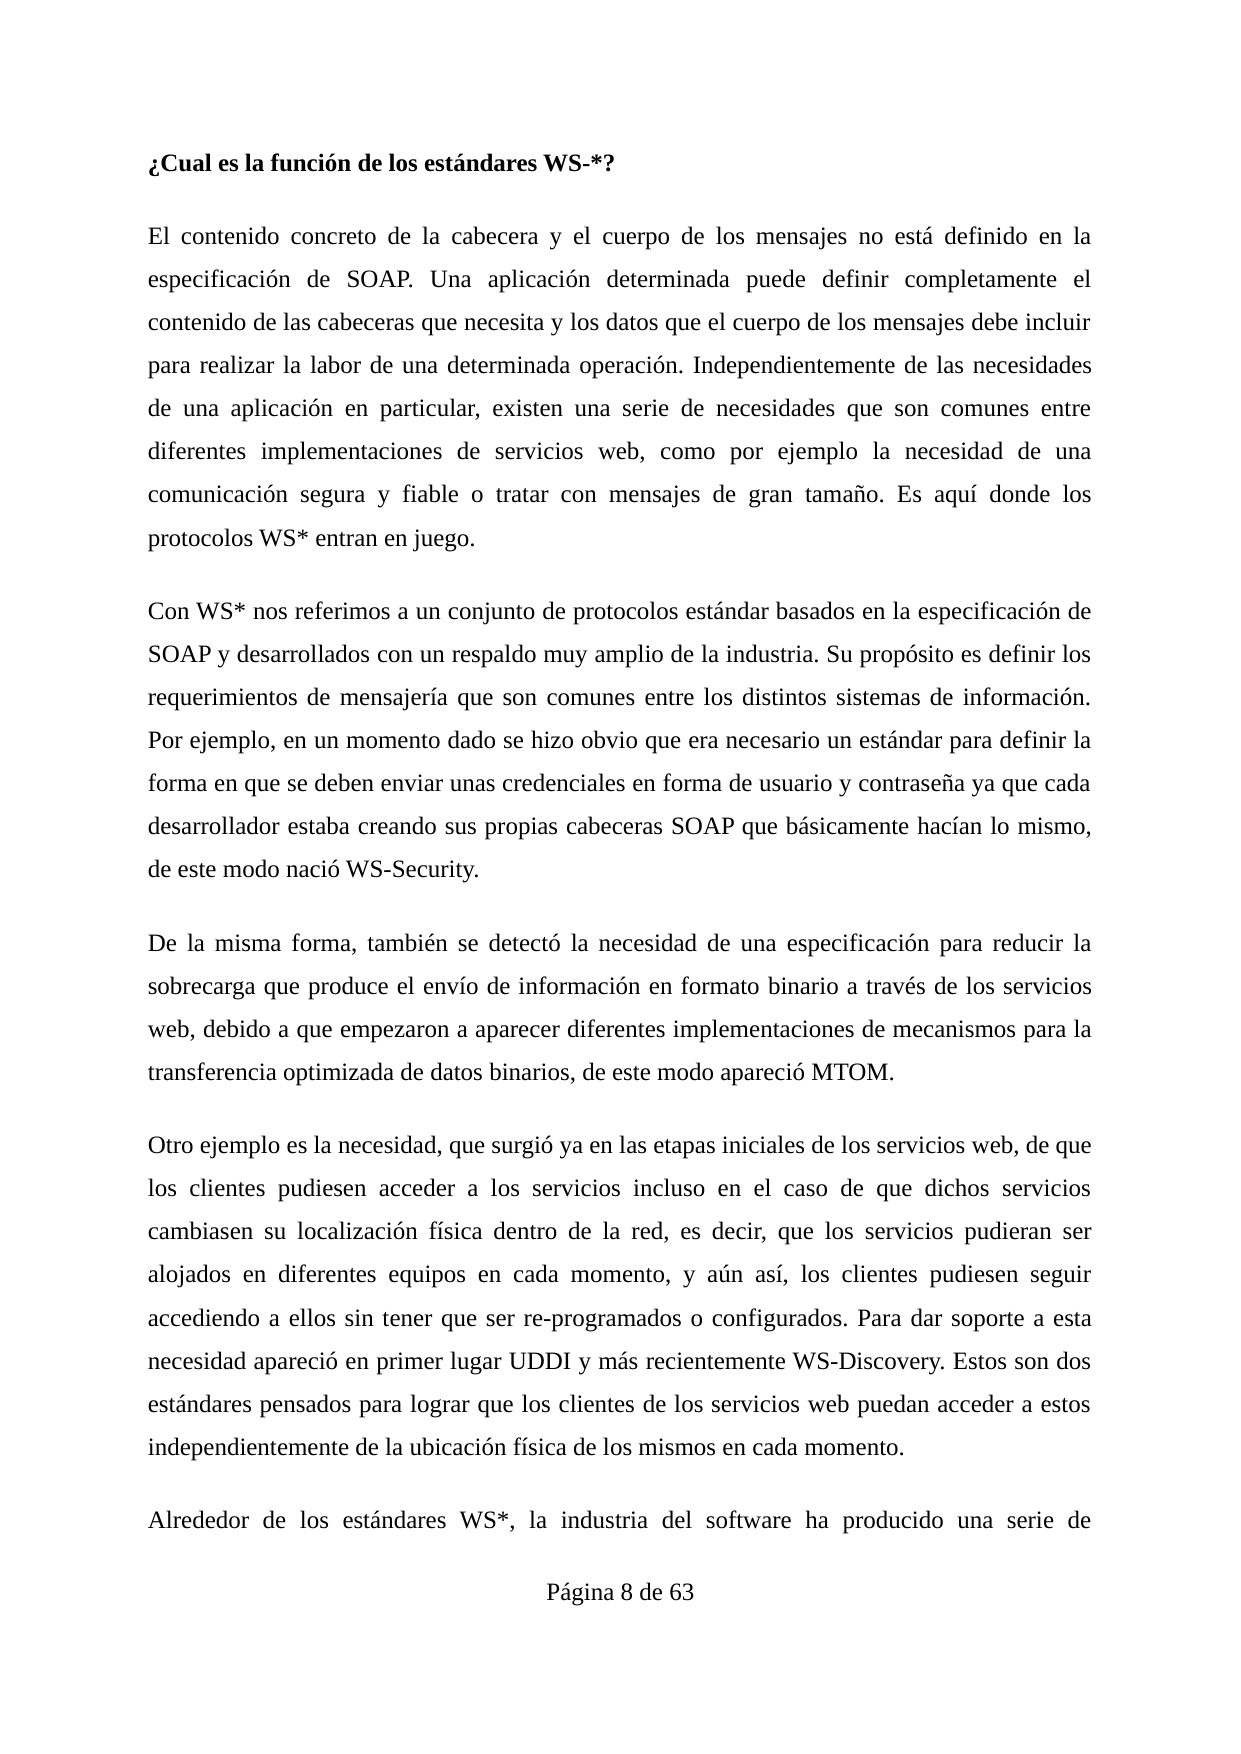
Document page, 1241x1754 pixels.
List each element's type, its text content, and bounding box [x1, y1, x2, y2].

text De la misma forma, también se detectó la necesidad de una especificación para reducir la sobrecarga que produce el envío de información en formato binario a través de los servicios web, debido a que empezaron a aparecer diferentes implementaciones de mecanismos para la transferencia optimizada de datos binarios, de este modo apareció MTOM. [148, 928, 1093, 1086]
text Alrededor de los estándares WS*, la industria del software ha producido una serie de [148, 1505, 1093, 1534]
text ¿Cual es la función de los estándares WS-*? [148, 148, 1093, 176]
text El contenido concreto de la cabecera y el cuerpo de los mensajes no está definido en la especificación de SOAP. Una aplicación determinada puede definir completamente el contenido de las cabeceras que necesita y los datos que el cuerpo de los mensajes debe incluir para realizar la labor de una determinada operación. Independientemente de las necesidades de una aplicación en particular, existen una serie de necesidades que son comunes entre diferentes implementaciones de servicios web, como por ejemplo la necesidad de una comunicación segura y fiable o tratar con mensajes de gran tamaño. Es aquí donde los protocolos WS* entran en juego. [148, 221, 1093, 551]
text Otro ejemplo es la necesidad, que surgió ya en las etapas iniciales de los servicios web, de que los clientes pudiesen acceder a los servicios incluso en el caso de que dichos servicios cambiasen su localización física dentro de la red, es decir, que los servicios pudieran ser alojados en diferentes equipos en cada momento, y aún así, los clientes pudiesen seguir accediendo a ellos sin tener que ser re-programados o configurados. Para dar soporte a esta necesidad apareció en primer lugar UDDI y más recientemente WS-Discovery. Estos son dos estándares pensados para lograr que los clientes de los servicios web puedan acceder a estos independientemente de la ubicación física de los mismos en cada momento. [148, 1130, 1093, 1461]
text Con WS* nos referimos a un conjunto de protocolos estándar basados en la especificación de SOAP y desarrollados con un respaldo muy amplio de la industria. Su propósito es definir los requerimientos de mensajería que son comunes entre los distintos sistemas de información. Por ejemplo, en un momento dado se hizo obvio que era necesario un estándar para definir la forma en que se deben enviar unas credenciales en forma de usuario y contraseña ya que cada desarrollador estaba creando sus propias cabeceras SOAP que básicamente hacían lo mismo, de este modo nació WS-Security. [148, 596, 1093, 883]
